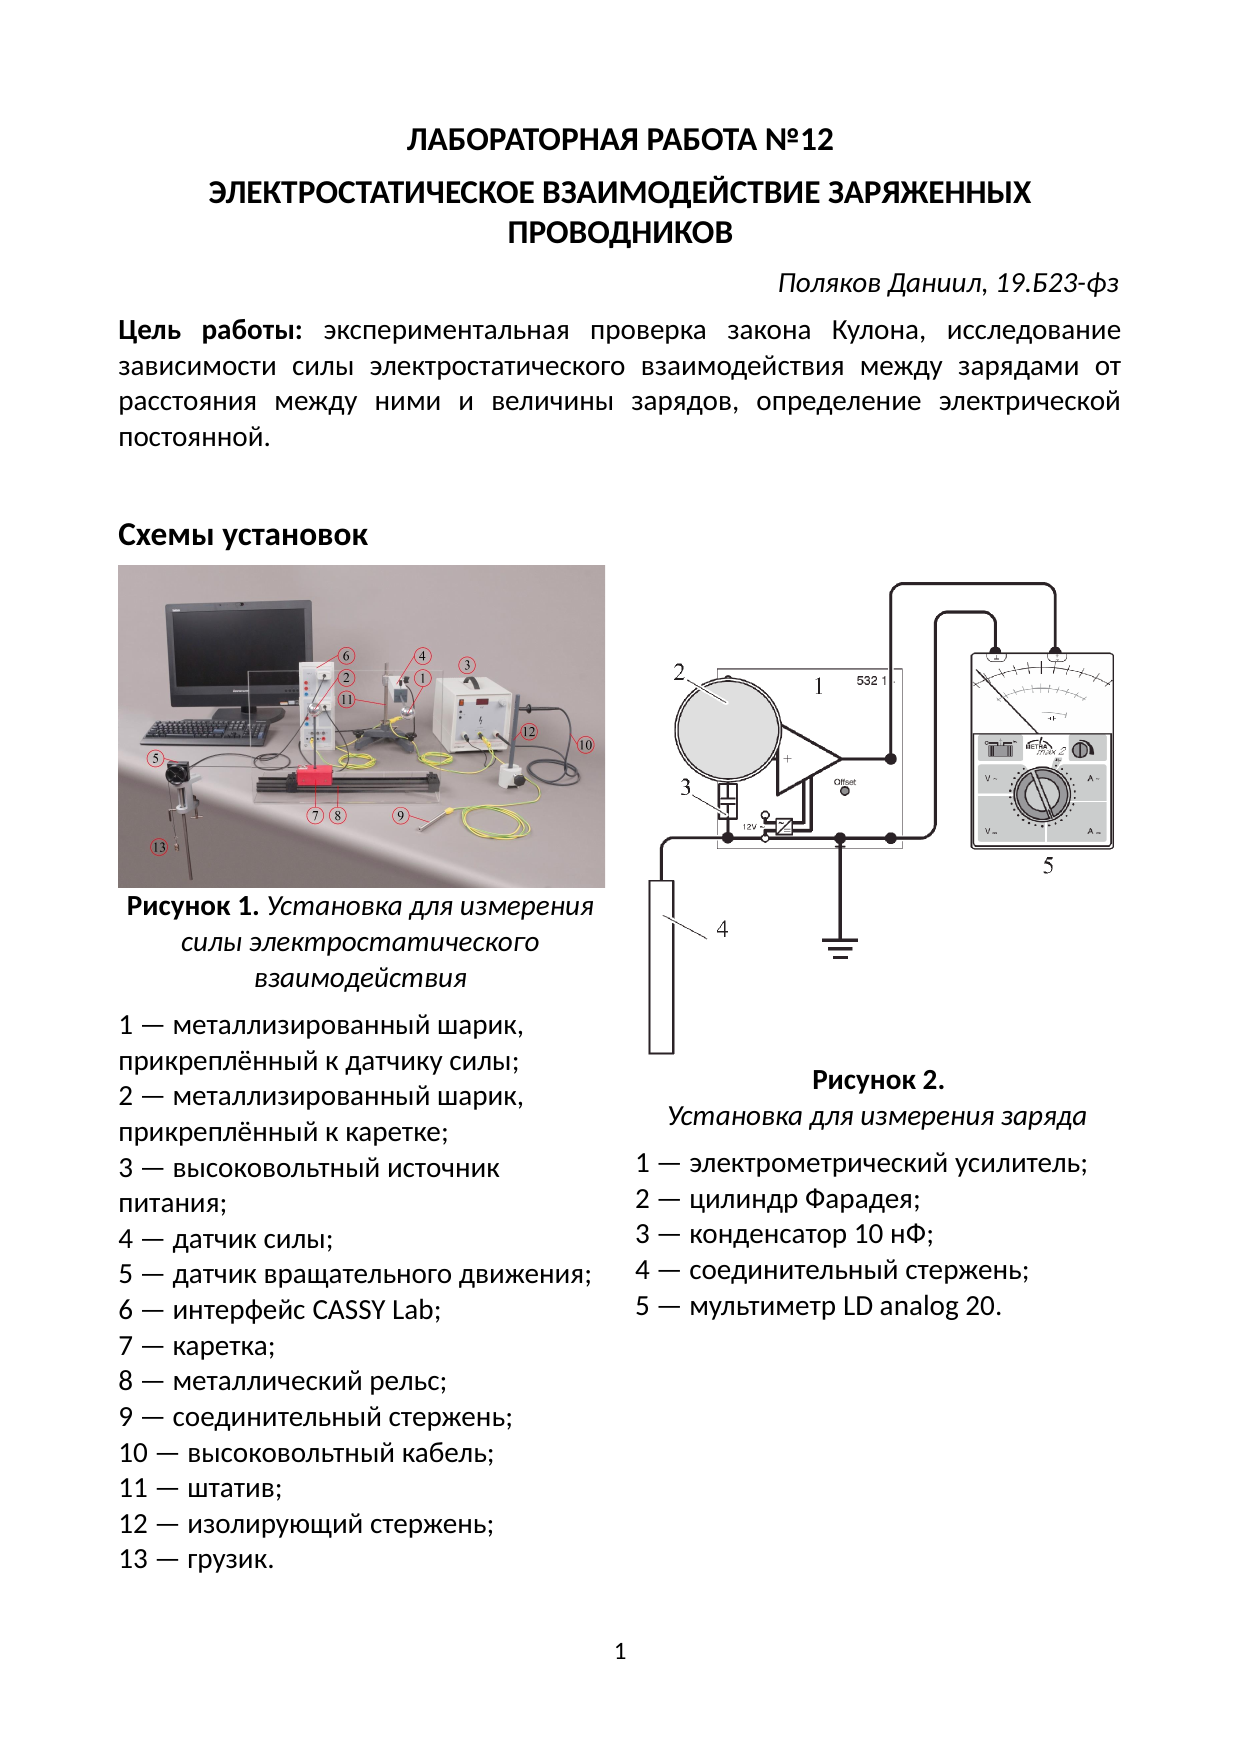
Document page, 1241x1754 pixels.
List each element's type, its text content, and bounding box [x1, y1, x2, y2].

subtitle Схемы установок [118, 513, 1122, 553]
table_header 1 — электрометрический усилитель; 2 — цилиндр Фарадея; 3 — конденсатор 10 нФ; 4 — соединительный стержень; 5 — мультиметр LD analog 20. [620, 565, 1122, 1588]
picture [118, 565, 606, 888]
title Электростатическое взаимодействие заряженных проводников [118, 171, 1122, 252]
text Поляков Даниил, 19.Б23-фз [118, 264, 1122, 299]
table_header 1 — металлизированный шарик, прикреплённый к датчику силы; 2 — металлизированный шарик, прикреплённый к каретке; 3 — высоковольтный источник питания; 4 — датчик силы; 5 — датчик вращательного движения; 6 — интерфейс CASSY Lab; 7 — каретка; 8 — металлический рельс; 9 — соединительный стержень; 10 — высоковольтный кабель; 11 — штатив; 12 — изолирующий стержень; 13 — грузик. [118, 565, 620, 1588]
text Цель работы: экспериментальная проверка закона Кулона, исследование зависимости силы электростатического взаимодействия между зарядами от расстояния между ними и величины зарядов, определение электрической постоянной. [118, 311, 1122, 454]
title Лабораторная работа №12 [118, 118, 1122, 159]
picture [635, 565, 1123, 1061]
